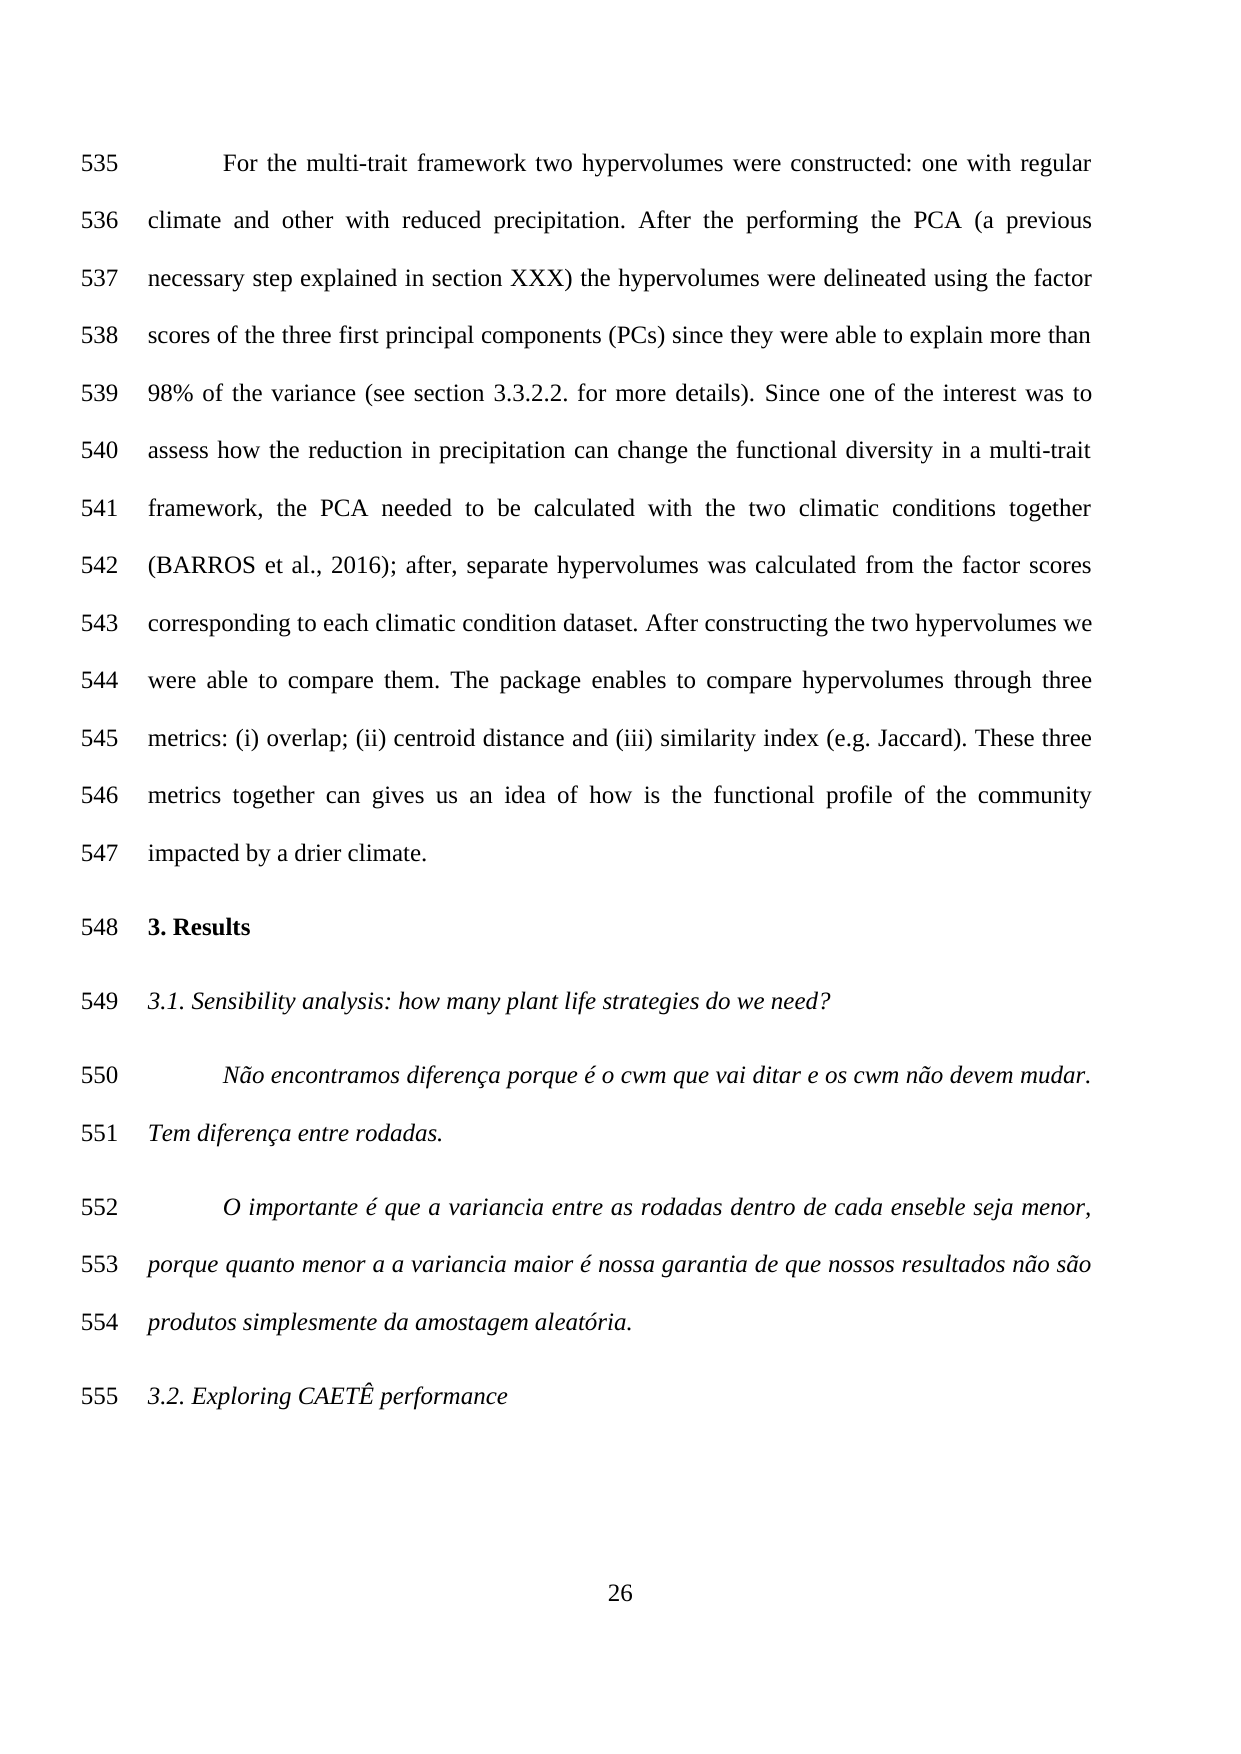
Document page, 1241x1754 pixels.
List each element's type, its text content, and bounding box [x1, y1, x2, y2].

text Não encontramos diferença porque é o cwm que vai ditar e os cwm não devem mudar. Tem diferença entre rodadas. [148, 1060, 1093, 1146]
text 3. Results [148, 912, 1093, 941]
text 3.1. Sensibility analysis: how many plant life strategies do we need? [148, 986, 1093, 1015]
text For the multi-trait framework two hypervolumes were constructed: one with regular climate and other with reduced precipitation. After the performing the PCA (a previous necessary step explained in section XXX) the hypervolumes were delineated using the factor scores of the three first principal components (PCs) since they were able to explain more than 98% of the variance (see section 3.3.2.2. for more details). Since one of the interest was to assess how the reduction in precipitation can change the functional diversity in a multi-trait framework, the PCA needed to be calculated with the two climatic conditions together (BARROS et al., 2016)⁠; after, separate hypervolumes was calculated from the factor scores corresponding to each climatic condition dataset. After constructing the two hypervolumes we were able to compare them. The package enables to compare hypervolumes through three metrics: (i) overlap; (ii) centroid distance and (iii) similarity index (e.g. Jaccard). These three metrics together can gives us an idea of how is the functional profile of the community impacted by a drier climate. [148, 148, 1093, 866]
text O importante é que a variancia entre as rodadas dentro de cada enseble seja menor, porque quanto menor a a variancia maior é nossa garantia de que nossos resultados não são produtos simplesmente da amostagem aleatória. [148, 1192, 1093, 1336]
text 3.2. Exploring CAETÊ performance [148, 1381, 1093, 1410]
